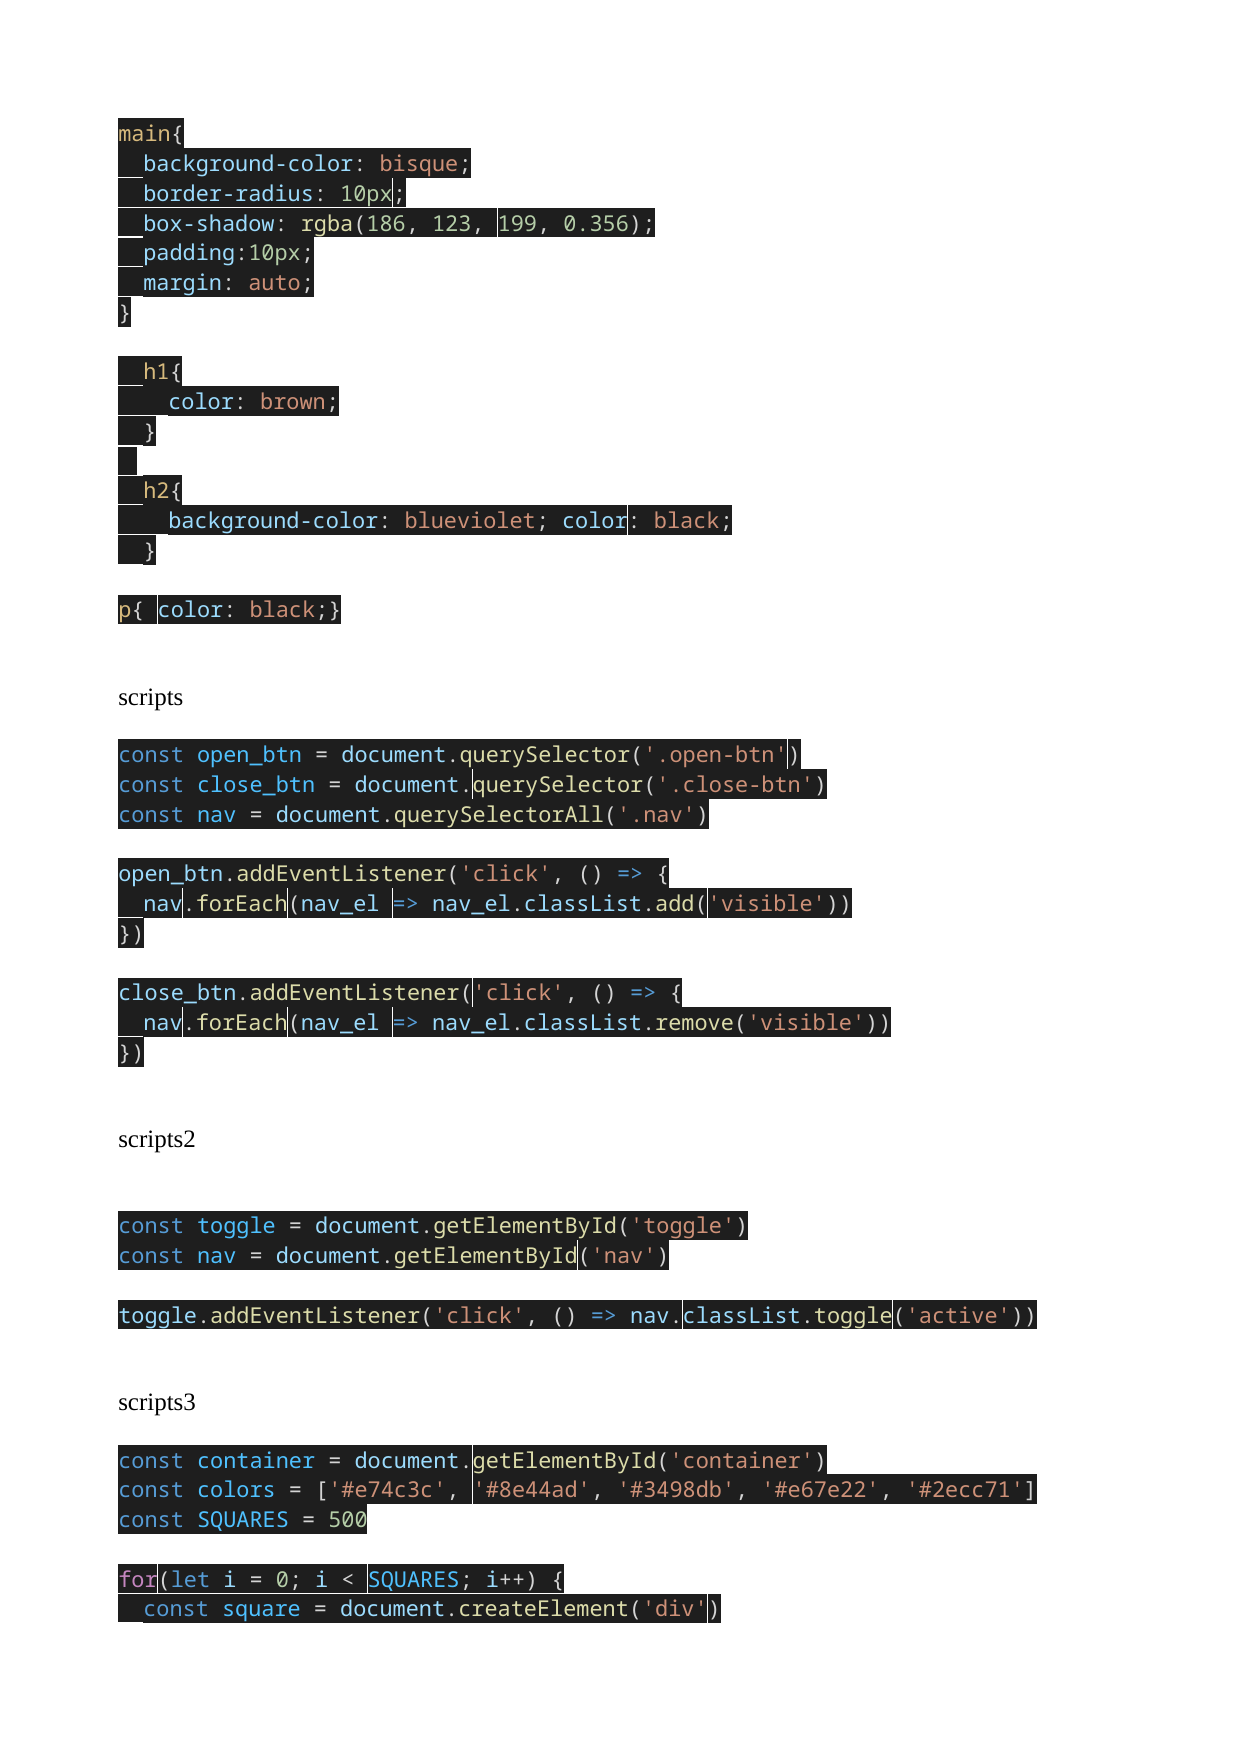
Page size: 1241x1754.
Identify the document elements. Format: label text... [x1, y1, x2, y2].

text padding:10px; [118, 237, 1122, 267]
text h1{ [118, 356, 1122, 386]
text toggle.addEventListener('click', () => nav.classList.toggle('active')) [118, 1300, 1122, 1329]
text const SQUARES = 500 [118, 1504, 1122, 1534]
text border-radius: 10px; [118, 178, 1122, 207]
text h2{ [118, 475, 1122, 505]
text for(let i = 0; i < SQUARES; i++) { [118, 1564, 1122, 1593]
text background-color: blueviolet; color: black; [118, 505, 1122, 535]
text const square = document.createElement('div') [118, 1593, 1122, 1623]
text scripts [118, 682, 1122, 711]
text margin: auto; [118, 267, 1122, 297]
text close_btn.addEventListener('click', () => { [118, 977, 1122, 1007]
text background-color: bisque; [118, 148, 1122, 178]
text color: brown; [118, 386, 1122, 416]
text }) [118, 1037, 1122, 1067]
text } [118, 535, 1122, 565]
text const container = document.getElementById('container') [118, 1444, 1122, 1474]
text scripts2 [118, 1124, 1122, 1153]
text const toggle = document.getElementById('toggle') [118, 1211, 1122, 1240]
text const close_btn = document.querySelector('.close-btn') [118, 769, 1122, 799]
text main{ [118, 118, 1122, 148]
text const nav = document.getElementById('nav') [118, 1240, 1122, 1270]
text nav.forEach(nav_el => nav_el.classList.remove('visible')) [118, 1007, 1122, 1037]
text box-shadow: rgba(186, 123, 199, 0.356); [118, 207, 1122, 237]
text scripts3 [118, 1387, 1122, 1416]
text nav.forEach(nav_el => nav_el.classList.add('visible')) [118, 888, 1122, 918]
text } [118, 297, 1122, 327]
text }) [118, 918, 1122, 948]
text p{ color: black;} [118, 594, 1122, 624]
text const nav = document.querySelectorAll('.nav') [118, 799, 1122, 829]
text const colors = ['#e74c3c', '#8e44ad', '#3498db', '#e67e22', '#2ecc71'] [118, 1474, 1122, 1504]
text } [118, 416, 1122, 446]
text const open_btn = document.querySelector('.open-btn') [118, 739, 1122, 769]
text open_btn.addEventListener('click', () => { [118, 858, 1122, 888]
